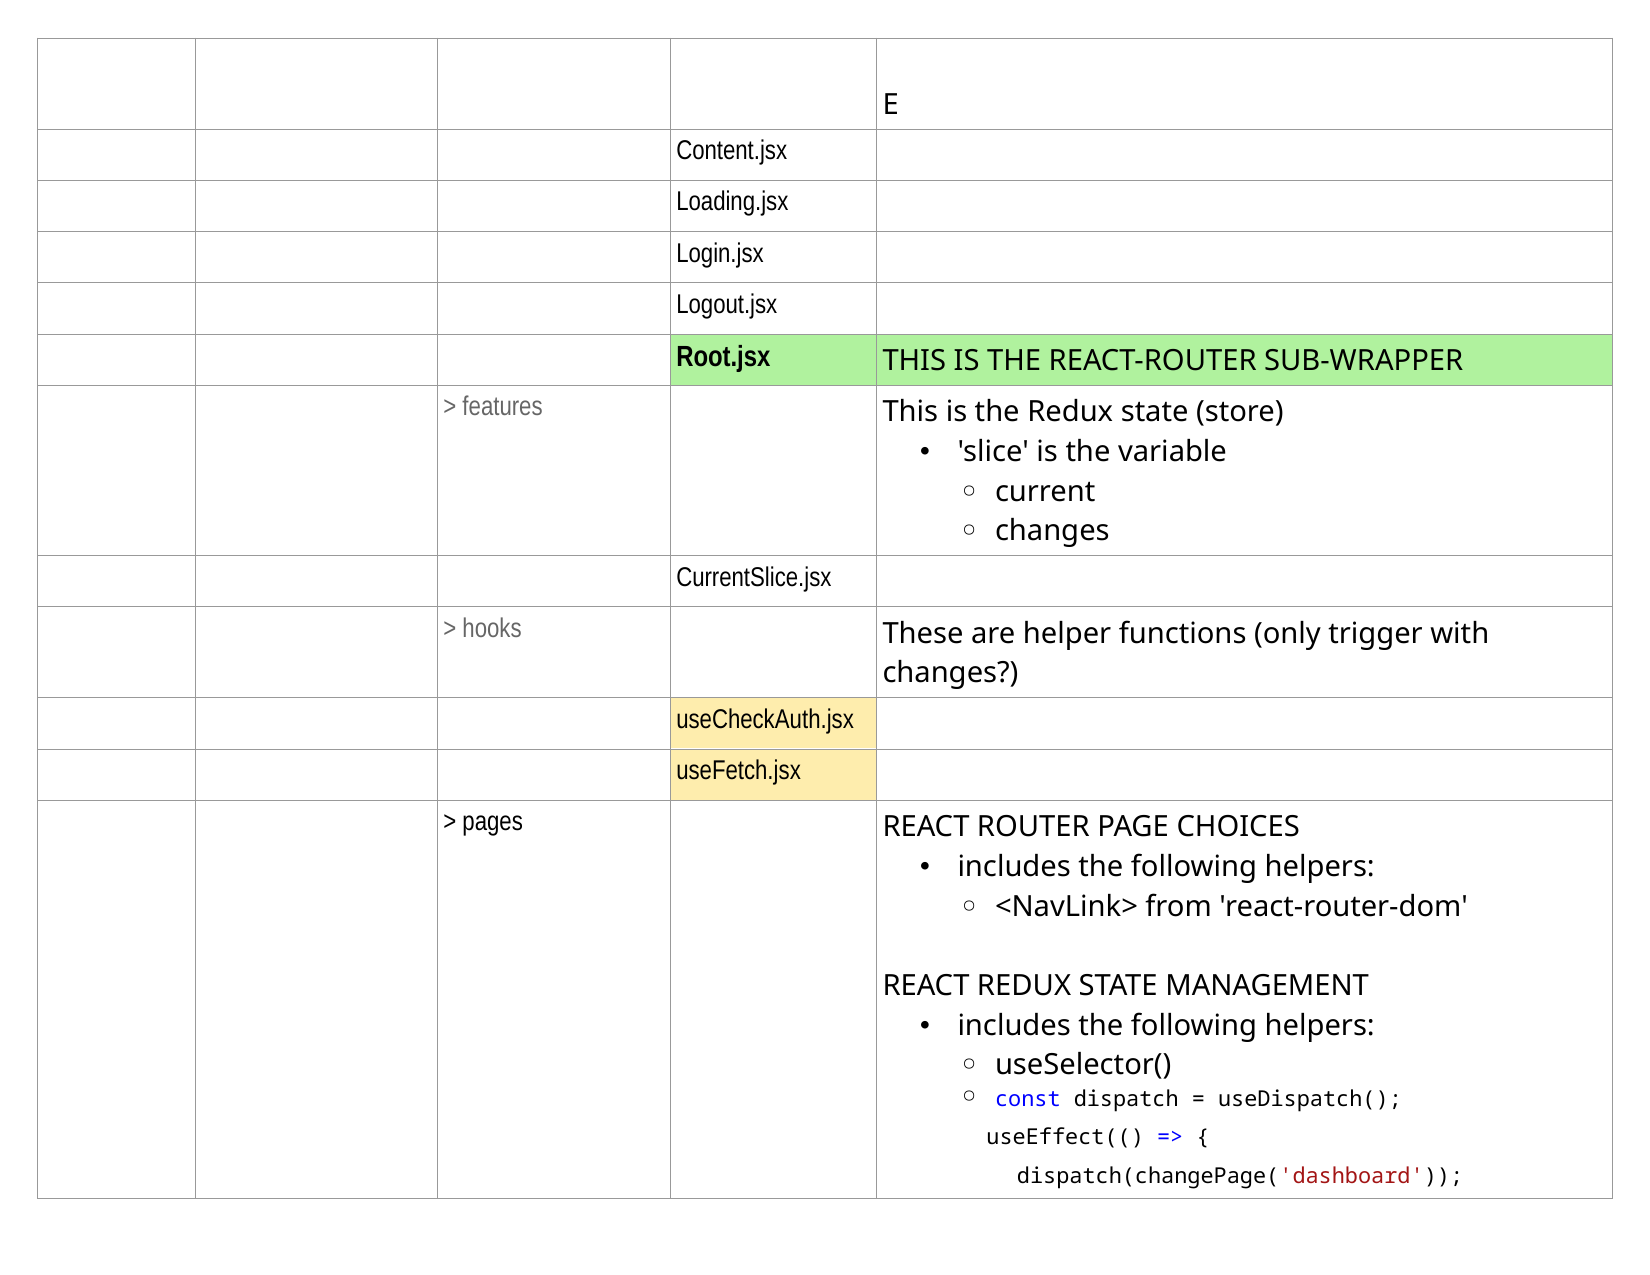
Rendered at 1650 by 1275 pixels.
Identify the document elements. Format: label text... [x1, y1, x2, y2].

table_cell [38, 607, 195, 697]
table_cell [877, 698, 1612, 748]
table_cell [196, 232, 437, 282]
table_cell [438, 750, 670, 800]
table_cell [438, 232, 670, 282]
table_cell [38, 181, 195, 231]
table_cell [196, 181, 437, 231]
table_cell THIS IS THE REACT-ROUTER SUB-WRAPPER [877, 335, 1612, 385]
table_cell [438, 283, 670, 333]
table_cell [38, 39, 195, 128]
table_cell > hooks [438, 607, 670, 697]
table_cell CurrentSlice.jsx [671, 556, 876, 606]
table_cell > features [438, 386, 670, 555]
table_cell These are helper functions (only trigger with changes?) [877, 607, 1612, 697]
table_cell [438, 181, 670, 231]
table_cell [438, 556, 670, 606]
table_cell [196, 556, 437, 606]
table_cell [877, 556, 1612, 606]
table_cell REACT ROUTER PAGE CHOICES includes the following helpers: <NavLink> from 'react-router-dom' REACT REDUX STATE MANAGEMENT includes the following helpers: useSelector() const dispatch = useDispatch(); useEffect(() => { dispatch(changePage('dashboard')); [877, 801, 1612, 1198]
table_cell [671, 801, 876, 1198]
table_cell [438, 698, 670, 748]
table_cell [877, 750, 1612, 800]
table_cell [38, 232, 195, 282]
table_cell [38, 801, 195, 1198]
table_cell [196, 283, 437, 333]
table_cell [877, 232, 1612, 282]
table_cell [877, 283, 1612, 333]
table_cell [196, 698, 437, 748]
table_cell useCheckAuth.jsx [671, 698, 876, 748]
table_cell [196, 39, 437, 128]
table_cell [438, 335, 670, 385]
table_cell [438, 130, 670, 180]
table_cell [671, 39, 876, 128]
table_cell [38, 698, 195, 748]
table_cell useFetch.jsx [671, 750, 876, 800]
table_cell [196, 130, 437, 180]
table_cell Logout.jsx [671, 283, 876, 333]
table_cell Login.jsx [671, 232, 876, 282]
table_cell [671, 386, 876, 555]
table_cell [671, 607, 876, 697]
table_cell > pages [438, 801, 670, 1198]
table_cell [38, 386, 195, 555]
table_cell [877, 181, 1612, 231]
table_cell This is the Redux state (store) 'slice' is the variable current changes [877, 386, 1612, 555]
table_cell [38, 750, 195, 800]
table_cell Loading.jsx [671, 181, 876, 231]
table_cell [196, 335, 437, 385]
table_cell [38, 283, 195, 333]
table_cell Root.jsx [671, 335, 876, 385]
table_cell [438, 39, 670, 128]
table_cell [196, 607, 437, 697]
table_cell [196, 801, 437, 1198]
table_cell [196, 386, 437, 555]
table_cell [38, 556, 195, 606]
table_cell [196, 750, 437, 800]
table_cell [877, 130, 1612, 180]
table_cell [38, 130, 195, 180]
table_cell E [877, 39, 1612, 128]
table_cell Content.jsx [671, 130, 876, 180]
table_cell [38, 335, 195, 385]
